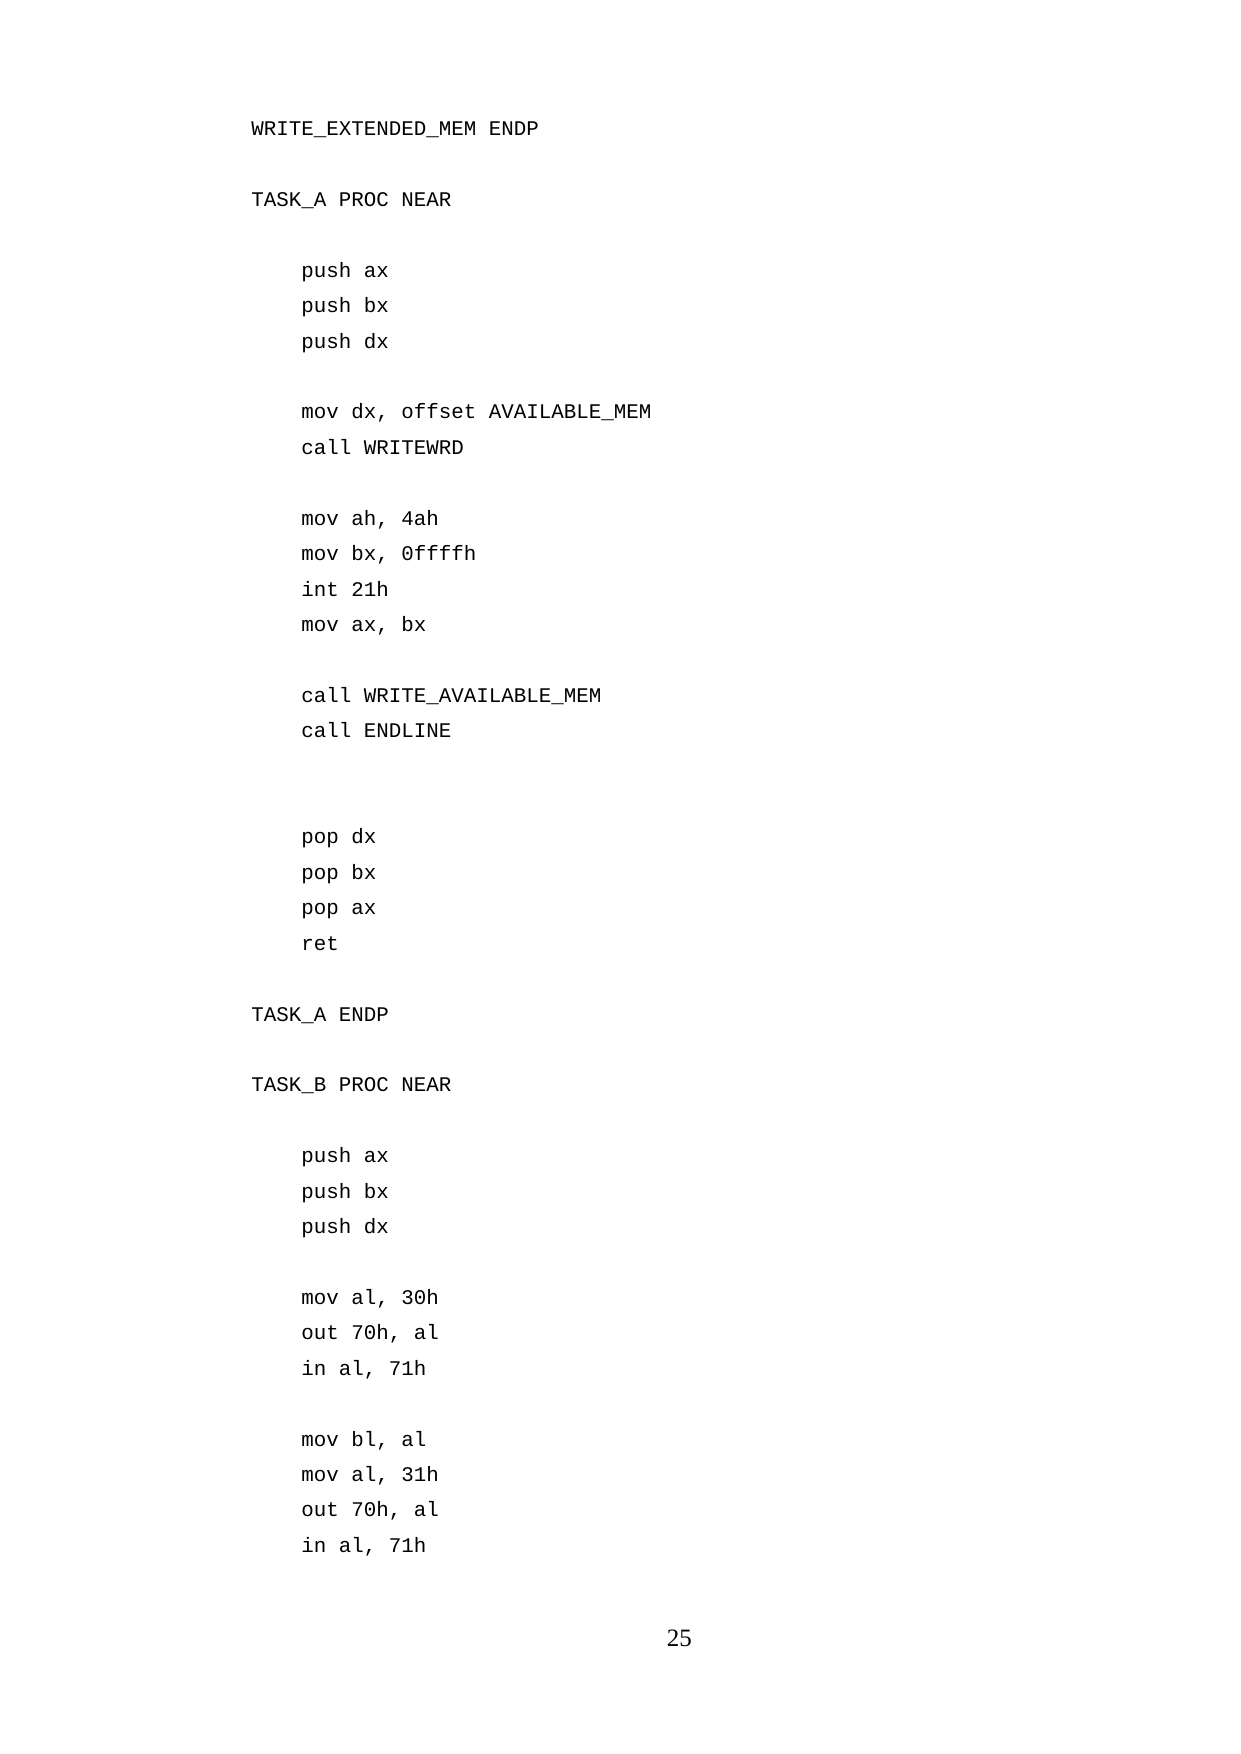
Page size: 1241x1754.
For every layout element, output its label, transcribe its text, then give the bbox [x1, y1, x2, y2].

text call WRITEWRD [177, 437, 1181, 461]
text push dx [177, 1216, 1181, 1240]
text call WRITE_AVAILABLE_MEM [177, 685, 1181, 708]
text pop ax [177, 897, 1181, 921]
text out 70h, al [177, 1322, 1181, 1346]
text TASK_B PROC NEAR [177, 1074, 1181, 1098]
text call ENDLINE [177, 720, 1181, 744]
text in al, 71h [177, 1358, 1181, 1381]
text mov bx, 0ffffh [177, 543, 1181, 567]
text pop bx [177, 862, 1181, 886]
text mov bl, al [177, 1428, 1181, 1452]
text WRITE_EXTENDED_MEM ENDP [177, 118, 1181, 142]
text pop dx [177, 826, 1181, 850]
text push ax [177, 1145, 1181, 1169]
text TASK_A PROC NEAR [177, 189, 1181, 213]
text mov dx, offset AVAILABLE_MEM [177, 401, 1181, 425]
text mov ax, bx [177, 614, 1181, 638]
text in al, 71h [177, 1535, 1181, 1558]
text push ax [177, 260, 1181, 283]
text TASK_A ENDP [177, 1003, 1181, 1027]
text mov al, 30h [177, 1287, 1181, 1311]
text push dx [177, 331, 1181, 354]
text ret [177, 933, 1181, 956]
text push bx [177, 295, 1181, 319]
text push bx [177, 1181, 1181, 1204]
text mov al, 31h [177, 1464, 1181, 1488]
text int 21h [177, 578, 1181, 602]
text out 70h, al [177, 1499, 1181, 1523]
text mov ah, 4ah [177, 508, 1181, 531]
